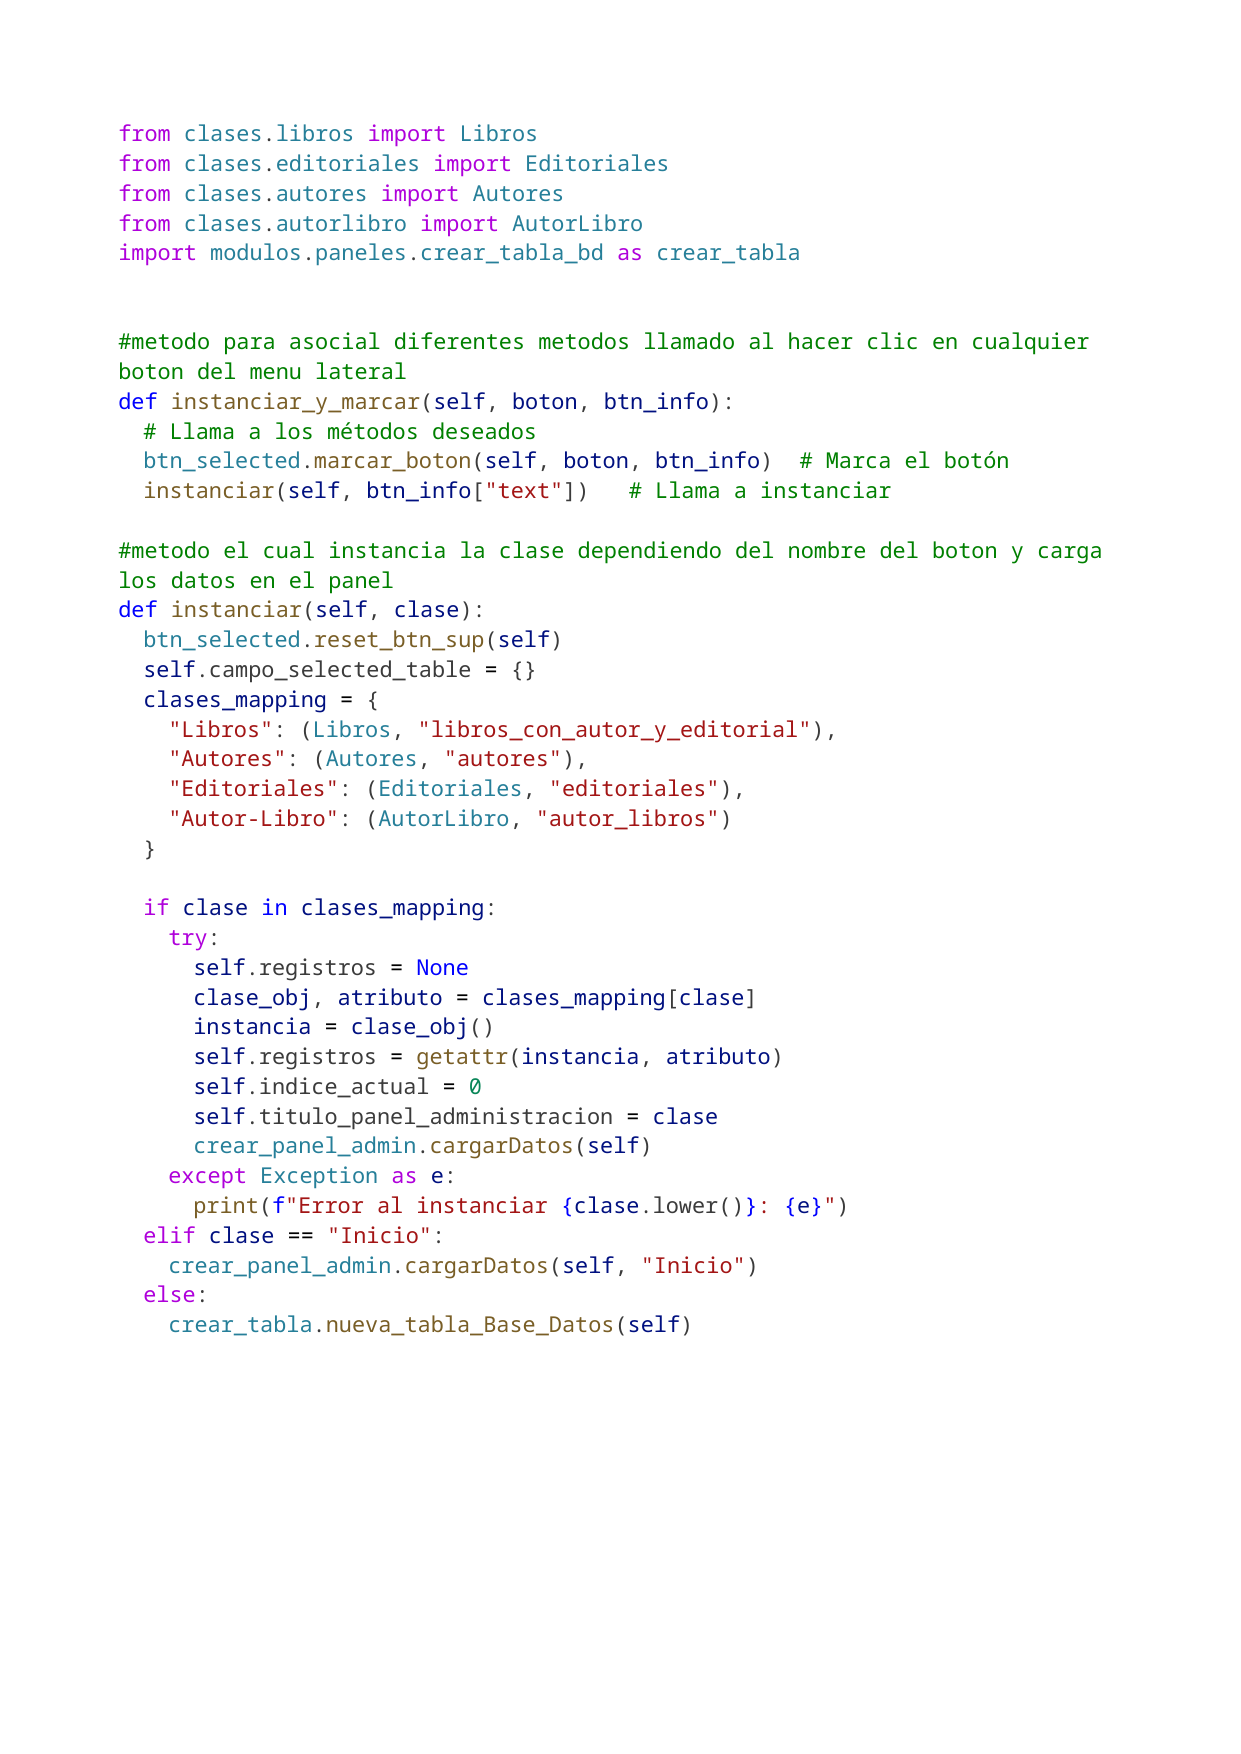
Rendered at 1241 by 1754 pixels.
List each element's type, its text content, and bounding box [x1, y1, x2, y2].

text #metodo el cual instancia la clase dependiendo del nombre del boton y carga los datos en el panel [118, 535, 1122, 594]
text print(f"Error al instanciar {clase.lower()}: {e}") [118, 1190, 1122, 1220]
text "Editoriales": (Editoriales, "editoriales"), [118, 773, 1122, 803]
text clases_mapping = { [118, 684, 1122, 713]
text instancia = clase_obj() [118, 1011, 1122, 1041]
text self.registros = None [118, 952, 1122, 982]
text except Exception as e: [118, 1160, 1122, 1190]
text self.registros = getattr(instancia, atributo) [118, 1041, 1122, 1071]
text self.titulo_panel_administracion = clase [118, 1101, 1122, 1131]
text from clases.autores import Autores [118, 178, 1122, 207]
text import modulos.paneles.crear_tabla_bd as crear_tabla [118, 237, 1122, 267]
text else: [118, 1279, 1122, 1309]
text try: [118, 922, 1122, 952]
text btn_selected.marcar_boton(self, boton, btn_info) # Marca el botón [118, 446, 1122, 475]
text # Llama a los métodos deseados [118, 416, 1122, 446]
text crear_panel_admin.cargarDatos(self) [118, 1131, 1122, 1160]
text "Autor-Libro": (AutorLibro, "autor_libros") [118, 803, 1122, 833]
text from clases.editoriales import Editoriales [118, 148, 1122, 178]
text crear_tabla.nueva_tabla_Base_Datos(self) [118, 1309, 1122, 1339]
text from clases.libros import Libros [118, 118, 1122, 148]
text clase_obj, atributo = clases_mapping[clase] [118, 982, 1122, 1011]
text from clases.autorlibro import AutorLibro [118, 207, 1122, 237]
text "Libros": (Libros, "libros_con_autor_y_editorial"), [118, 713, 1122, 743]
text #metodo para asocial diferentes metodos llamado al hacer clic en cualquier boton del menu lateral [118, 326, 1122, 386]
text def instanciar(self, clase): [118, 594, 1122, 624]
text if clase in clases_mapping: [118, 892, 1122, 922]
text "Autores": (Autores, "autores"), [118, 743, 1122, 773]
text def instanciar_y_marcar(self, boton, btn_info): [118, 386, 1122, 416]
text self.campo_selected_table = {} [118, 654, 1122, 684]
text instanciar(self, btn_info["text"]) # Llama a instanciar [118, 475, 1122, 505]
text btn_selected.reset_btn_sup(self) [118, 624, 1122, 654]
text } [118, 833, 1122, 862]
text elif clase == "Inicio": [118, 1220, 1122, 1250]
text crear_panel_admin.cargarDatos(self, "Inicio") [118, 1250, 1122, 1279]
text self.indice_actual = 0 [118, 1071, 1122, 1101]
